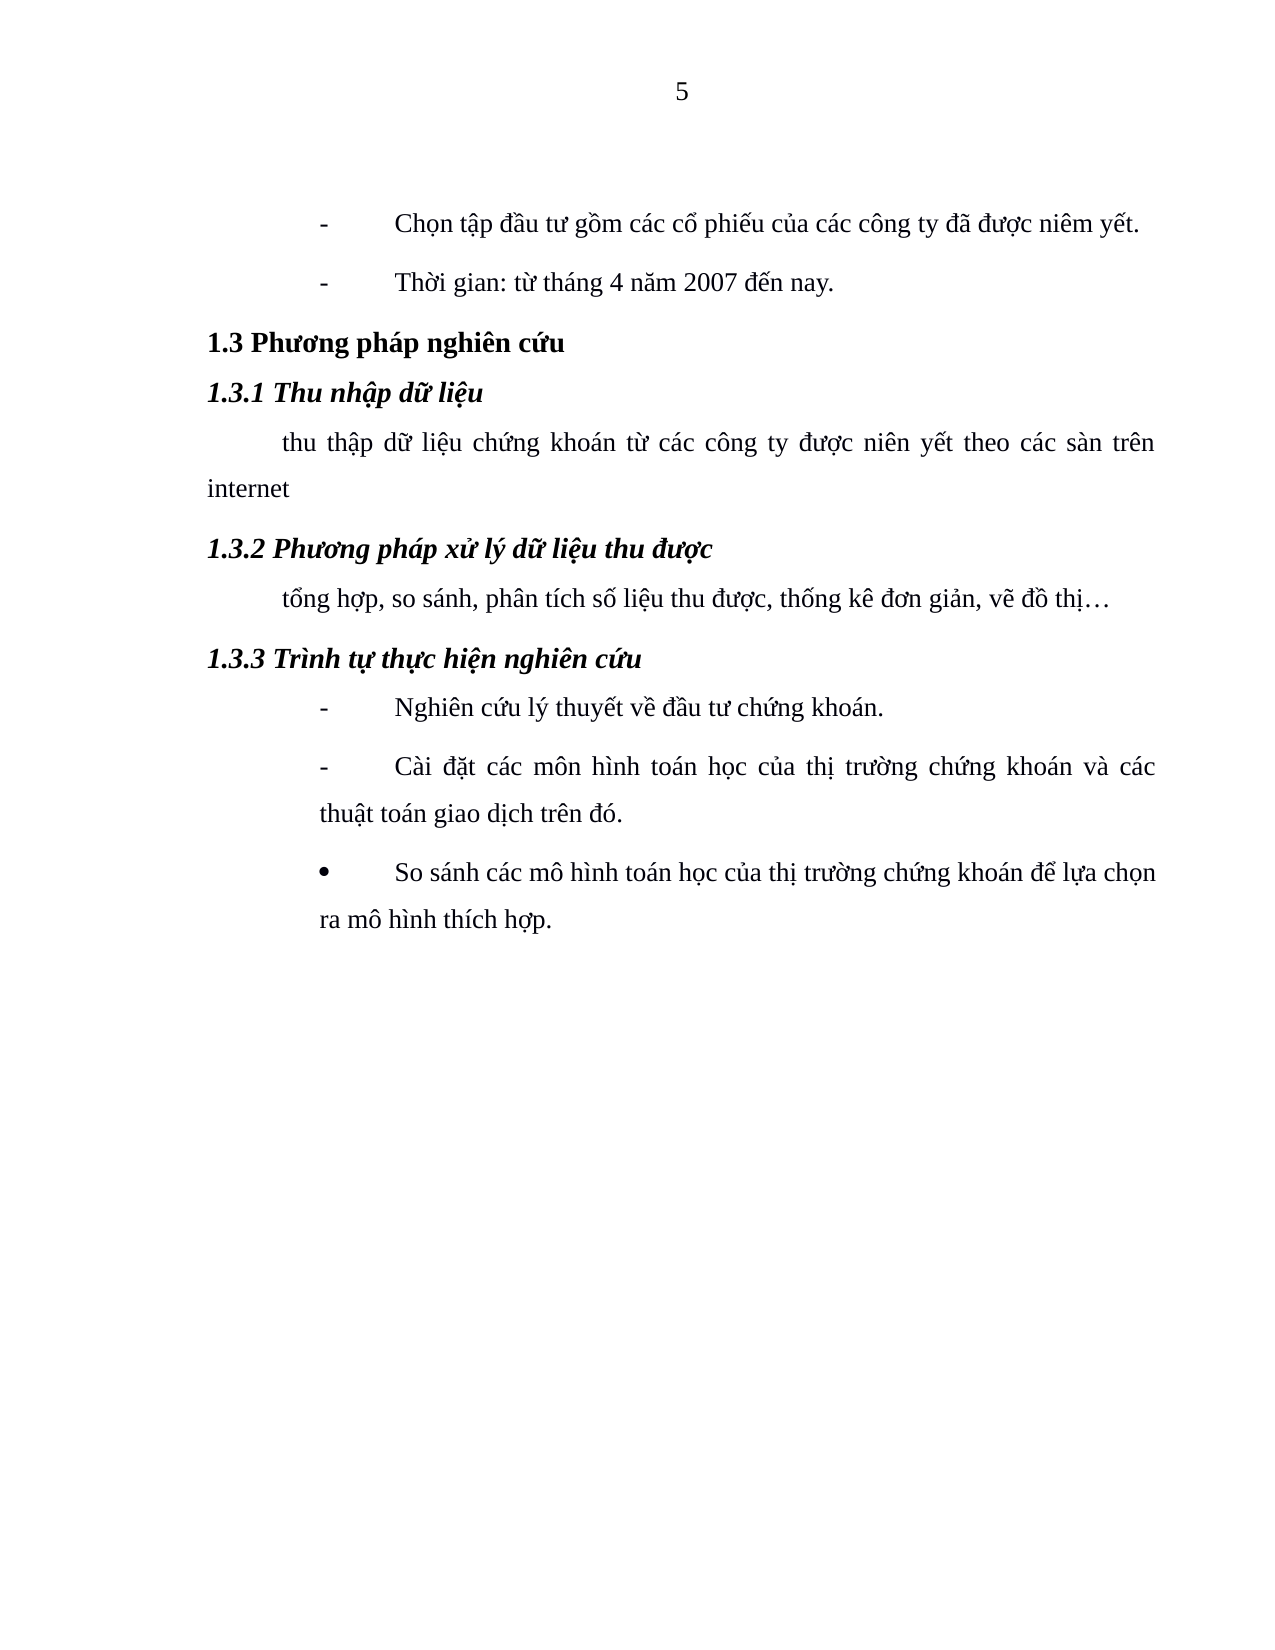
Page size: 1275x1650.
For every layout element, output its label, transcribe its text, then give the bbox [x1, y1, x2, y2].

list Cài đặt các môn hình toán học của thị trường chứng khoán và các thuật toán giao dịch trên đó. [319, 751, 1157, 828]
list Chọn tập đầu tư gồm các cổ phiếu của các công ty đã được niêm yết. [319, 207, 1157, 238]
subtitle 1.3.3 Trình tự thực hiện nghiên cứu [207, 641, 1157, 674]
text thu thập dữ liệu chứng khoán từ các công ty được niên yết theo các sàn trên internet [207, 426, 1157, 503]
list So sánh các mô hình toán học của thị trường chứng khoán để lựa chọn ra mô hình thích hợp. [319, 856, 1157, 934]
list Thời gian: từ tháng 4 năm 2007 đến nay. [319, 266, 1157, 297]
subtitle 1.3 Phương pháp nghiên cứu [207, 325, 1157, 359]
subtitle 1.3.1 Thu nhập dữ liệu [207, 375, 1157, 409]
text tổng hợp, so sánh, phân tích số liệu thu được, thống kê đơn giản, vẽ đồ thị… [207, 582, 1157, 613]
list Nghiên cứu lý thuyết về đầu tư chứng khoán. [319, 691, 1157, 722]
subtitle 1.3.2 Phương pháp xử lý dữ liệu thu được [207, 532, 1157, 565]
